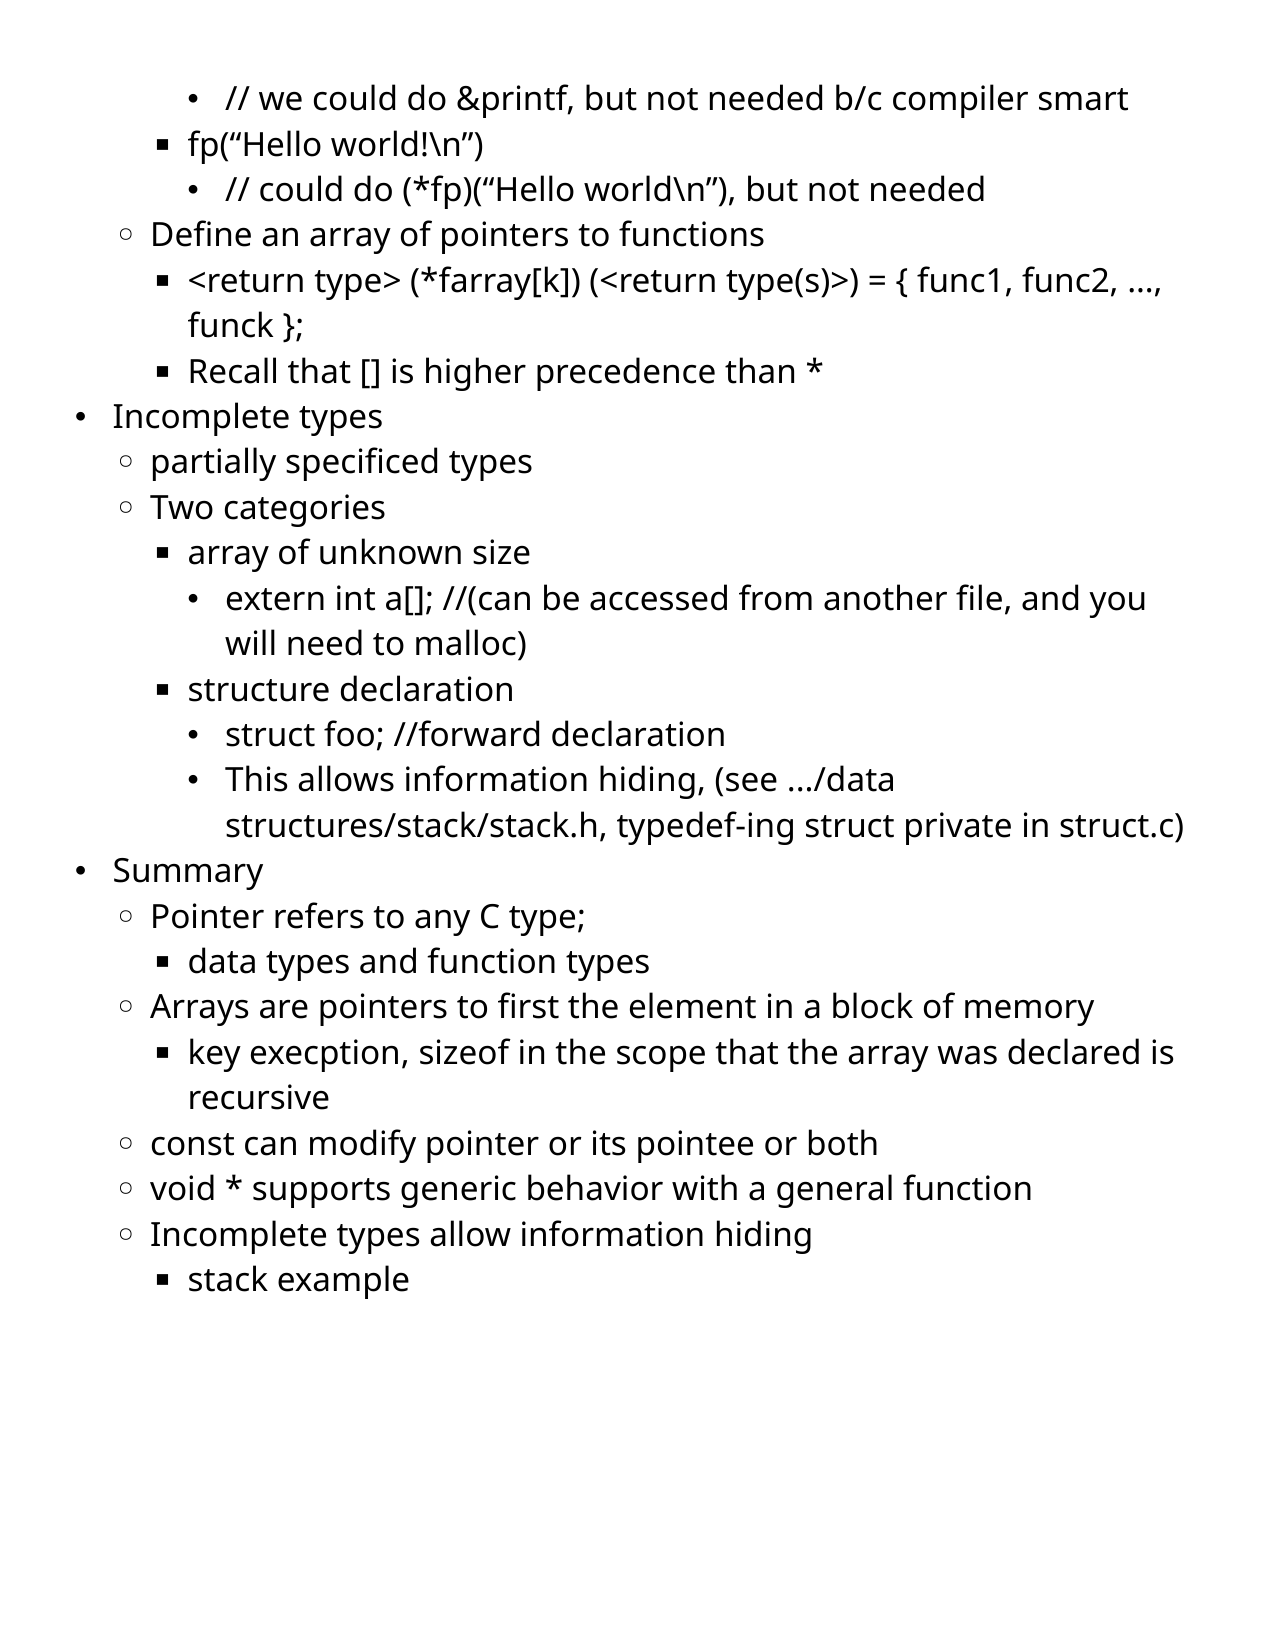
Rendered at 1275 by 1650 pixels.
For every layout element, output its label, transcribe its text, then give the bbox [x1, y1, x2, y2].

list Pointer refers to any C type; [112, 892, 1200, 938]
list key execption, sizeof in the scope that the array was declared is recursive [150, 1029, 1200, 1119]
list Arrays are pointers to first the element in a block of memory [112, 983, 1200, 1029]
list This allows information hiding, (see .../data structures/stack/stack.h, typedef-ing struct private in struct.c) [187, 756, 1200, 847]
list data types and function types [150, 938, 1200, 983]
list Recall that [] is higher precedence than * [150, 347, 1200, 393]
list // we could do &printf, but not needed b/c compiler smart [187, 75, 1200, 120]
list stack example [150, 1256, 1200, 1301]
list partially specificed types [112, 438, 1200, 484]
list structure declaration [150, 665, 1200, 711]
list Define an array of pointers to functions [112, 211, 1200, 257]
list Incomplete types allow information hiding [112, 1210, 1200, 1256]
list Incomplete types [75, 393, 1200, 438]
list Summary [75, 847, 1200, 892]
list fp(“Hello world!\n”) [150, 120, 1200, 166]
list void * supports generic behavior with a general function [112, 1165, 1200, 1210]
list array of unknown size [150, 529, 1200, 574]
list // could do (*fp)(“Hello world\n”), but not needed [187, 166, 1200, 211]
list <return type> (*farray[k]) (<return type(s)>) = { func1, func2, …, funck }; [150, 257, 1200, 347]
list const can modify pointer or its pointee or both [112, 1119, 1200, 1165]
list Two categories [112, 484, 1200, 529]
list struct foo; //forward declaration [187, 711, 1200, 756]
list extern int a[]; //(can be accessed from another file, and you will need to malloc) [187, 574, 1200, 665]
